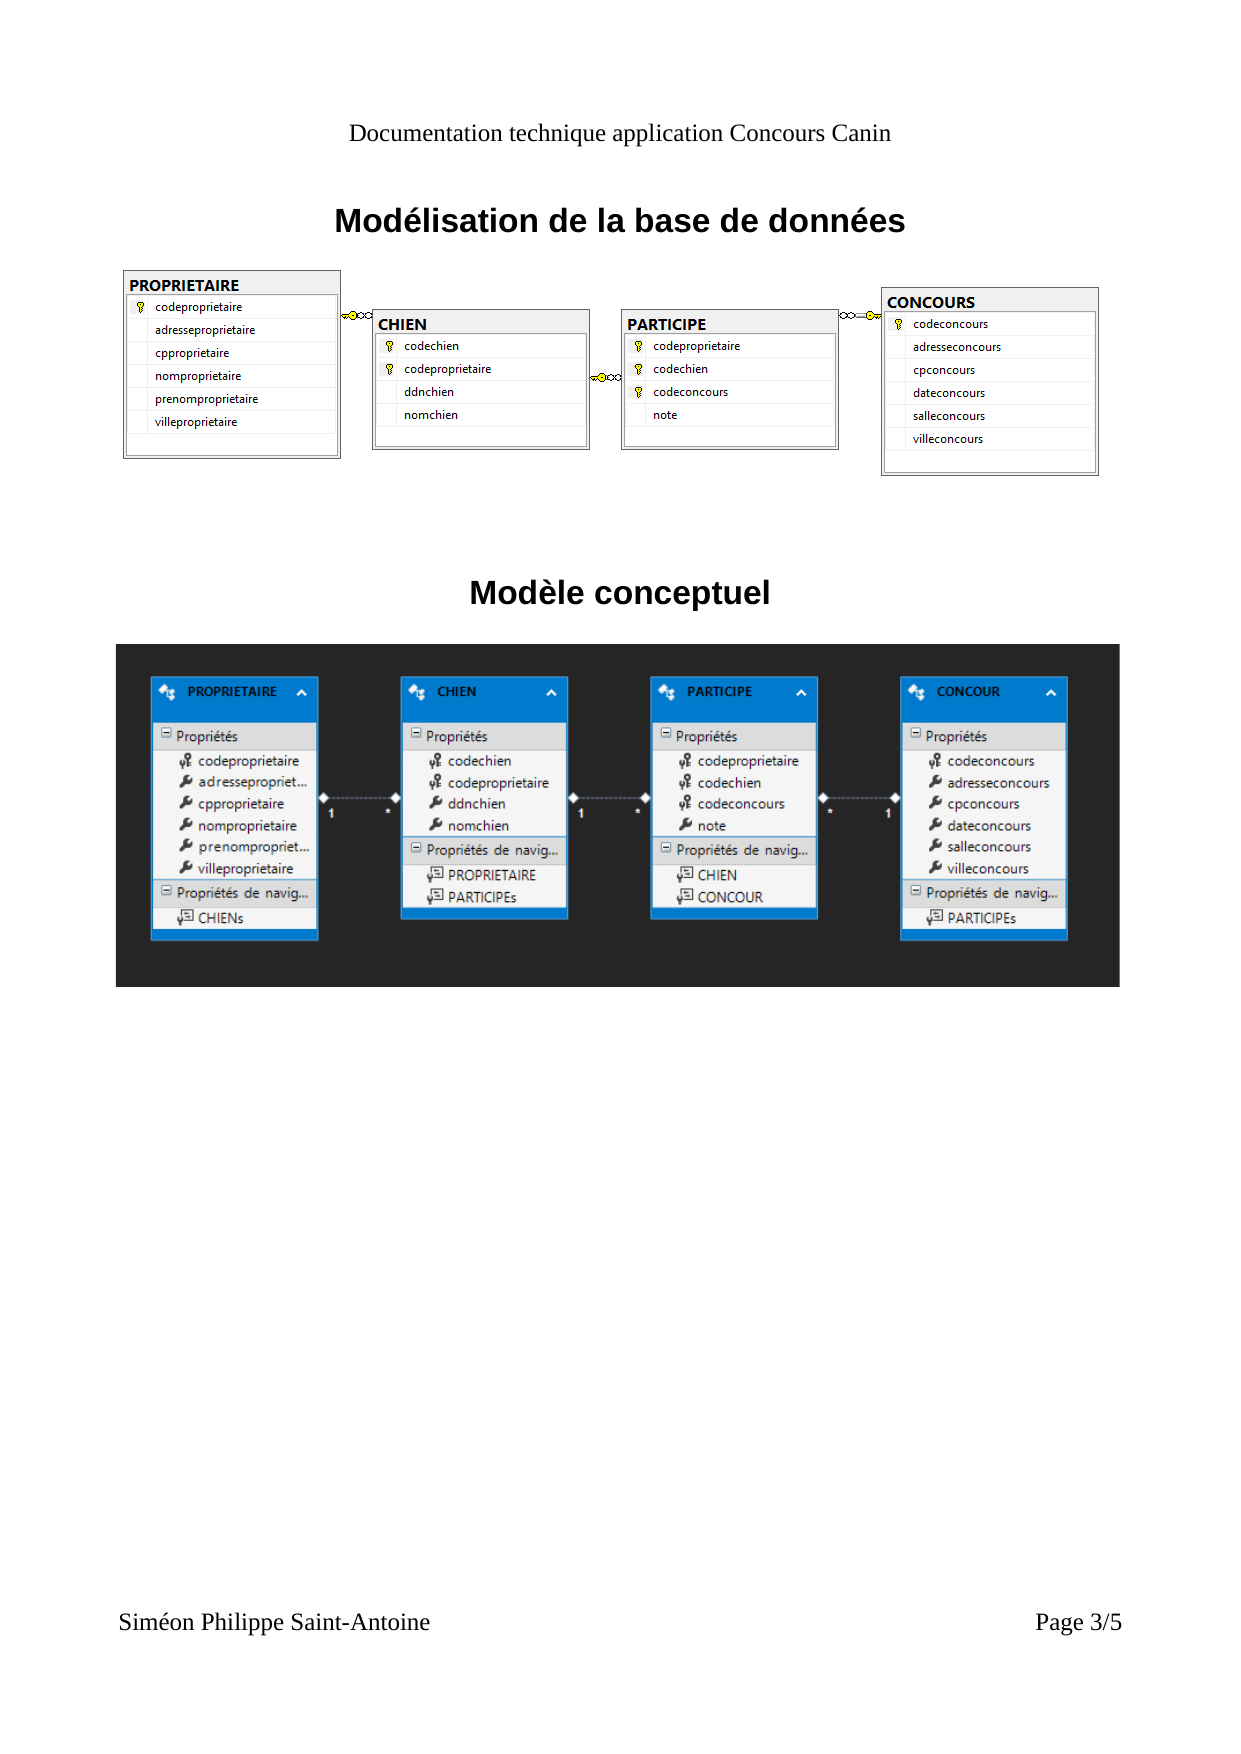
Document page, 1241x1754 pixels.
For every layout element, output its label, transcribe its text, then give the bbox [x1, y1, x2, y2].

subtitle Modèle conceptuel [118, 573, 1122, 611]
subtitle Modélisation de la base de données [118, 201, 1122, 240]
picture [118, 250, 1122, 507]
picture [115, 644, 1120, 987]
